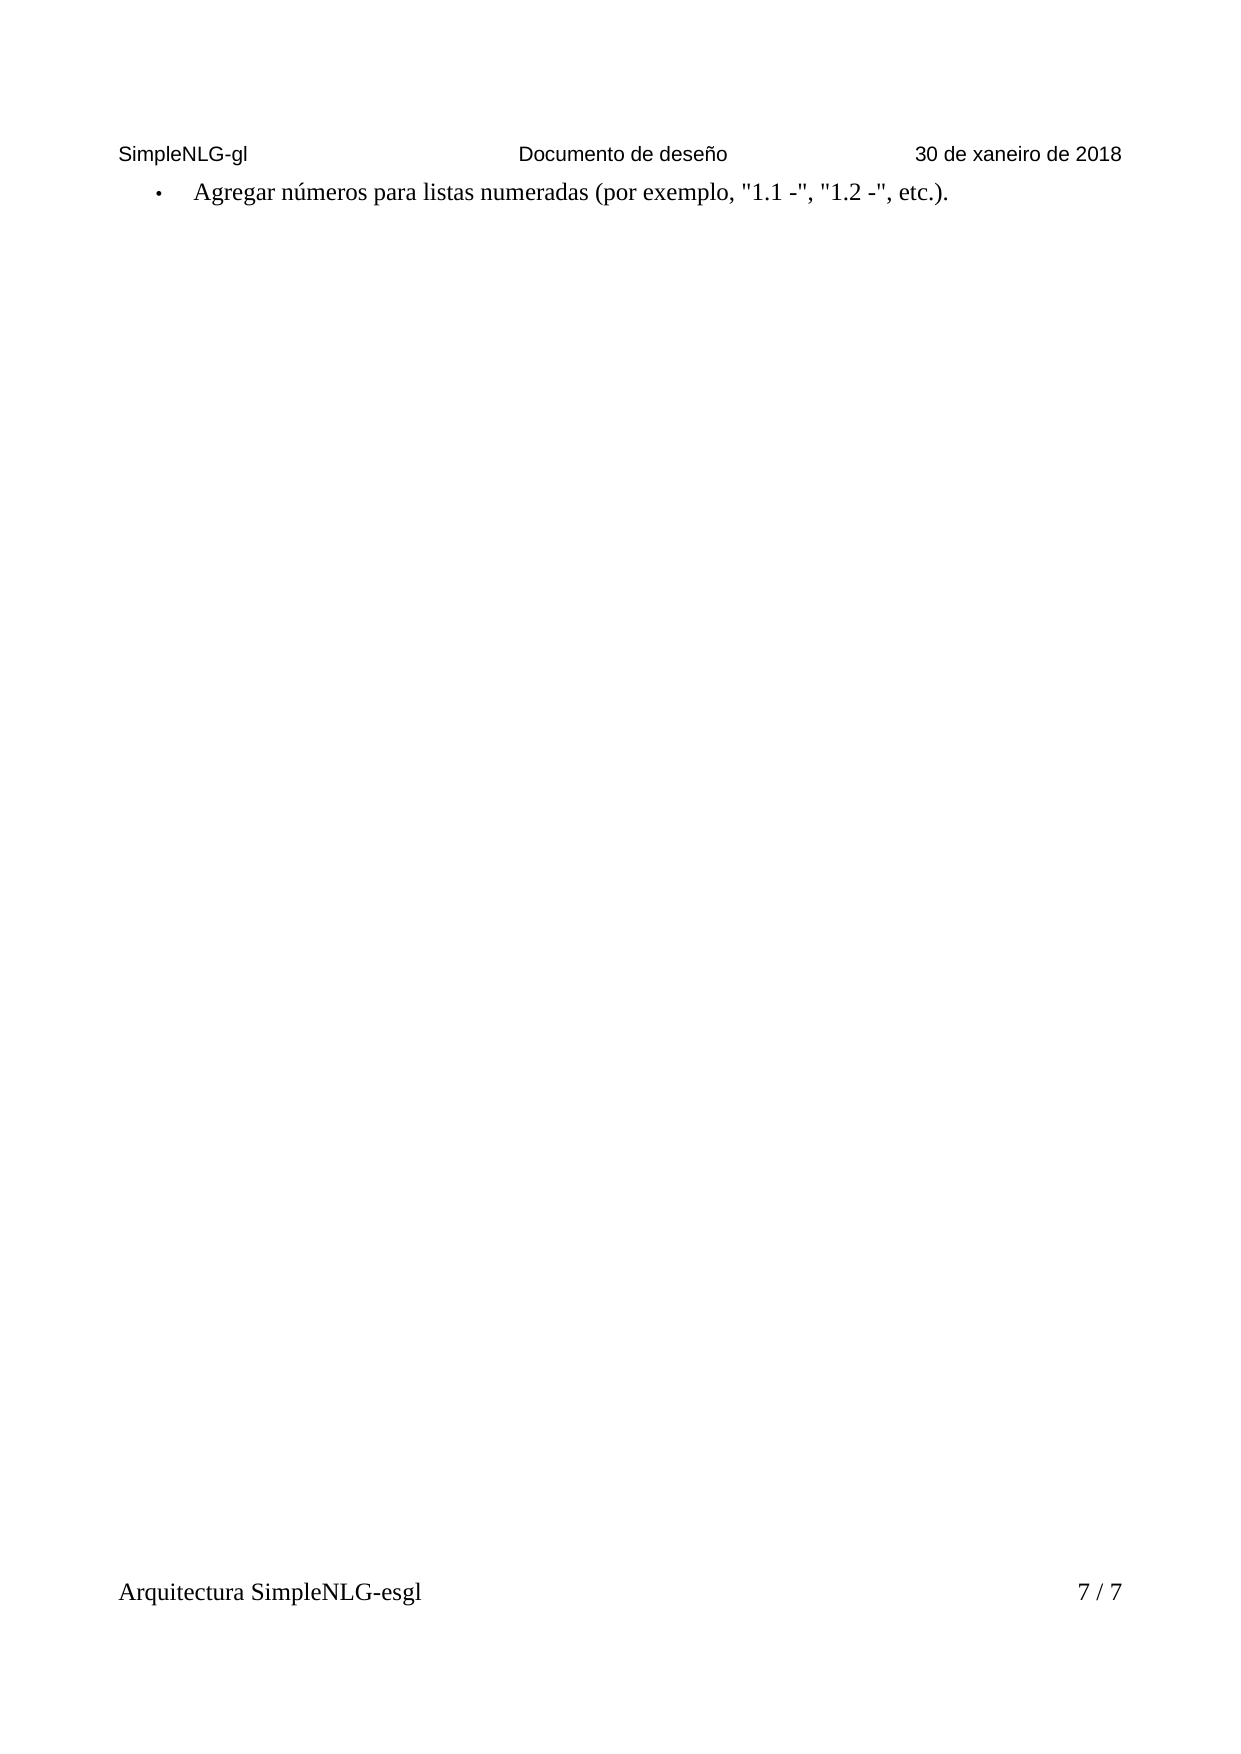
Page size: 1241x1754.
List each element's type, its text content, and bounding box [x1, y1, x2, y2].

list Agregar números para listas numeradas (por exemplo, "1.1 -", "1.2 -", etc.). [156, 177, 1122, 206]
